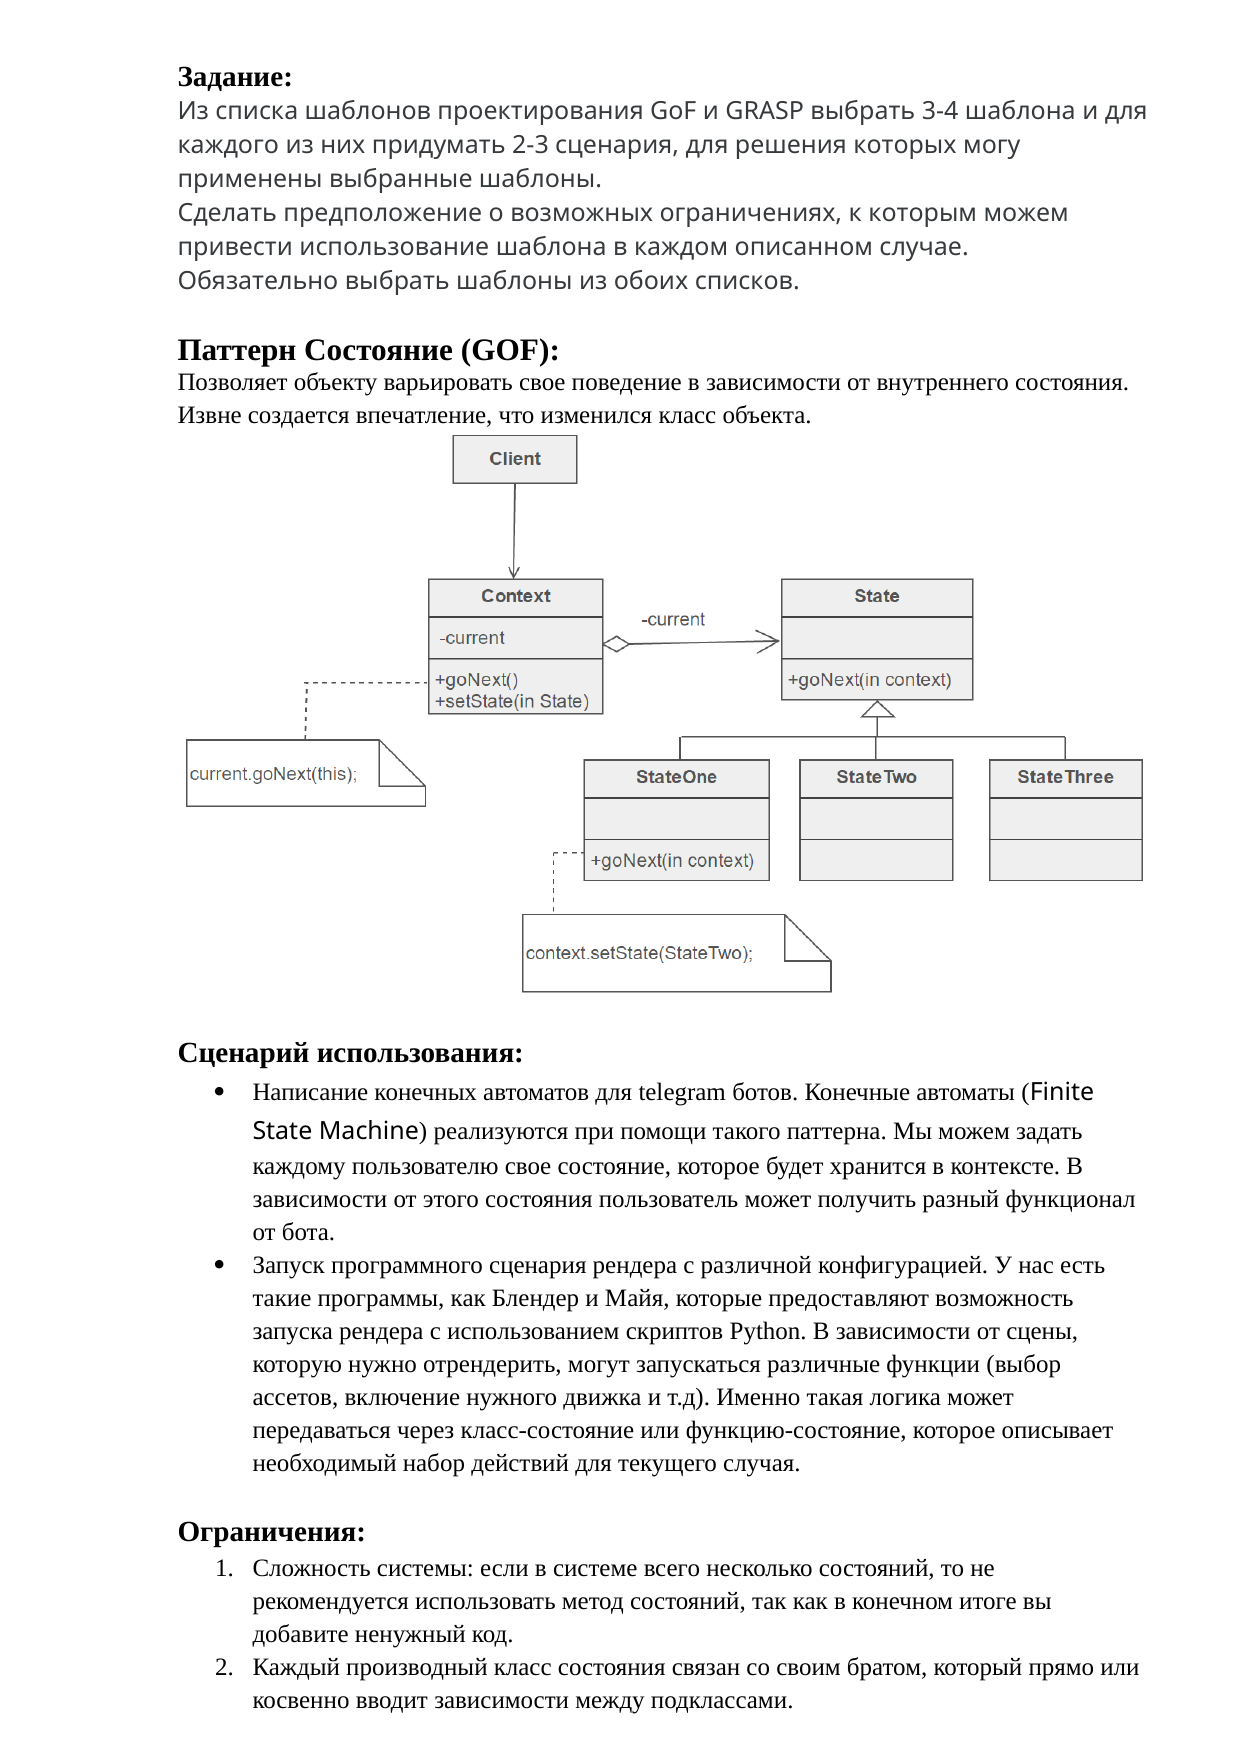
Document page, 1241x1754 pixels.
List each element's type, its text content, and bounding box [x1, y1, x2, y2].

text Позволяет объекту варьировать свое поведение в зависимости от внутреннего состояния. Извне создается впечатление, что изменился класс объекта. [177, 367, 1152, 429]
list Запуск программного сценария рендера с различной конфигурацией. У нас есть такие программы, как Блендер и Майя, которые предоставляют возможность запуска рендера с использованием скриптов Python. В зависимости от сцены, которую нужно отрендерить, могут запускаться различные функции (выбор ассетов, включение нужного движка и т.д). Именно такая логика может передаваться через класс-состояние или функцию-состояние, которое описывает необходимый набор действий для текущего случая. [215, 1250, 1152, 1477]
text Паттерн Состояние (GOF): [177, 331, 1152, 367]
text Ограничения: [177, 1514, 1152, 1548]
text Сделать предположение о возможных ограничениях, к которым можем привести использование шаблона в каждом описанном случае. [177, 195, 1152, 263]
text Сценарий использования: [177, 1035, 1152, 1069]
list Сложность системы: если в системе всего несколько состояний, то не рекомендуется использовать метод состояний, так как в конечном итоге вы добавите ненужный код. [215, 1553, 1152, 1648]
text Обязательно выбрать шаблоны из обоих списков. [177, 263, 1152, 297]
list Каждый производный класс состояния связан со своим братом, который прямо или косвенно вводит зависимости между подклассами. [215, 1652, 1152, 1714]
subtitle Задание: [177, 59, 1152, 93]
list Написание конечных автоматов для telegram ботов. Конечные автоматы (Finite State Machine) реализуются при помощи такого паттерна. Мы можем задать каждому пользователю свое состояние, которое будет хранится в контексте. В зависимости от этого состояния пользователь может получить разный функционал от бота. [215, 1074, 1152, 1246]
text Из списка шаблонов проектирования GoF и GRASP выбрать 3-4 шаблона и для каждого из них придумать 2-3 сценария, для решения которых могу применены выбранные шаблоны. [177, 93, 1152, 195]
